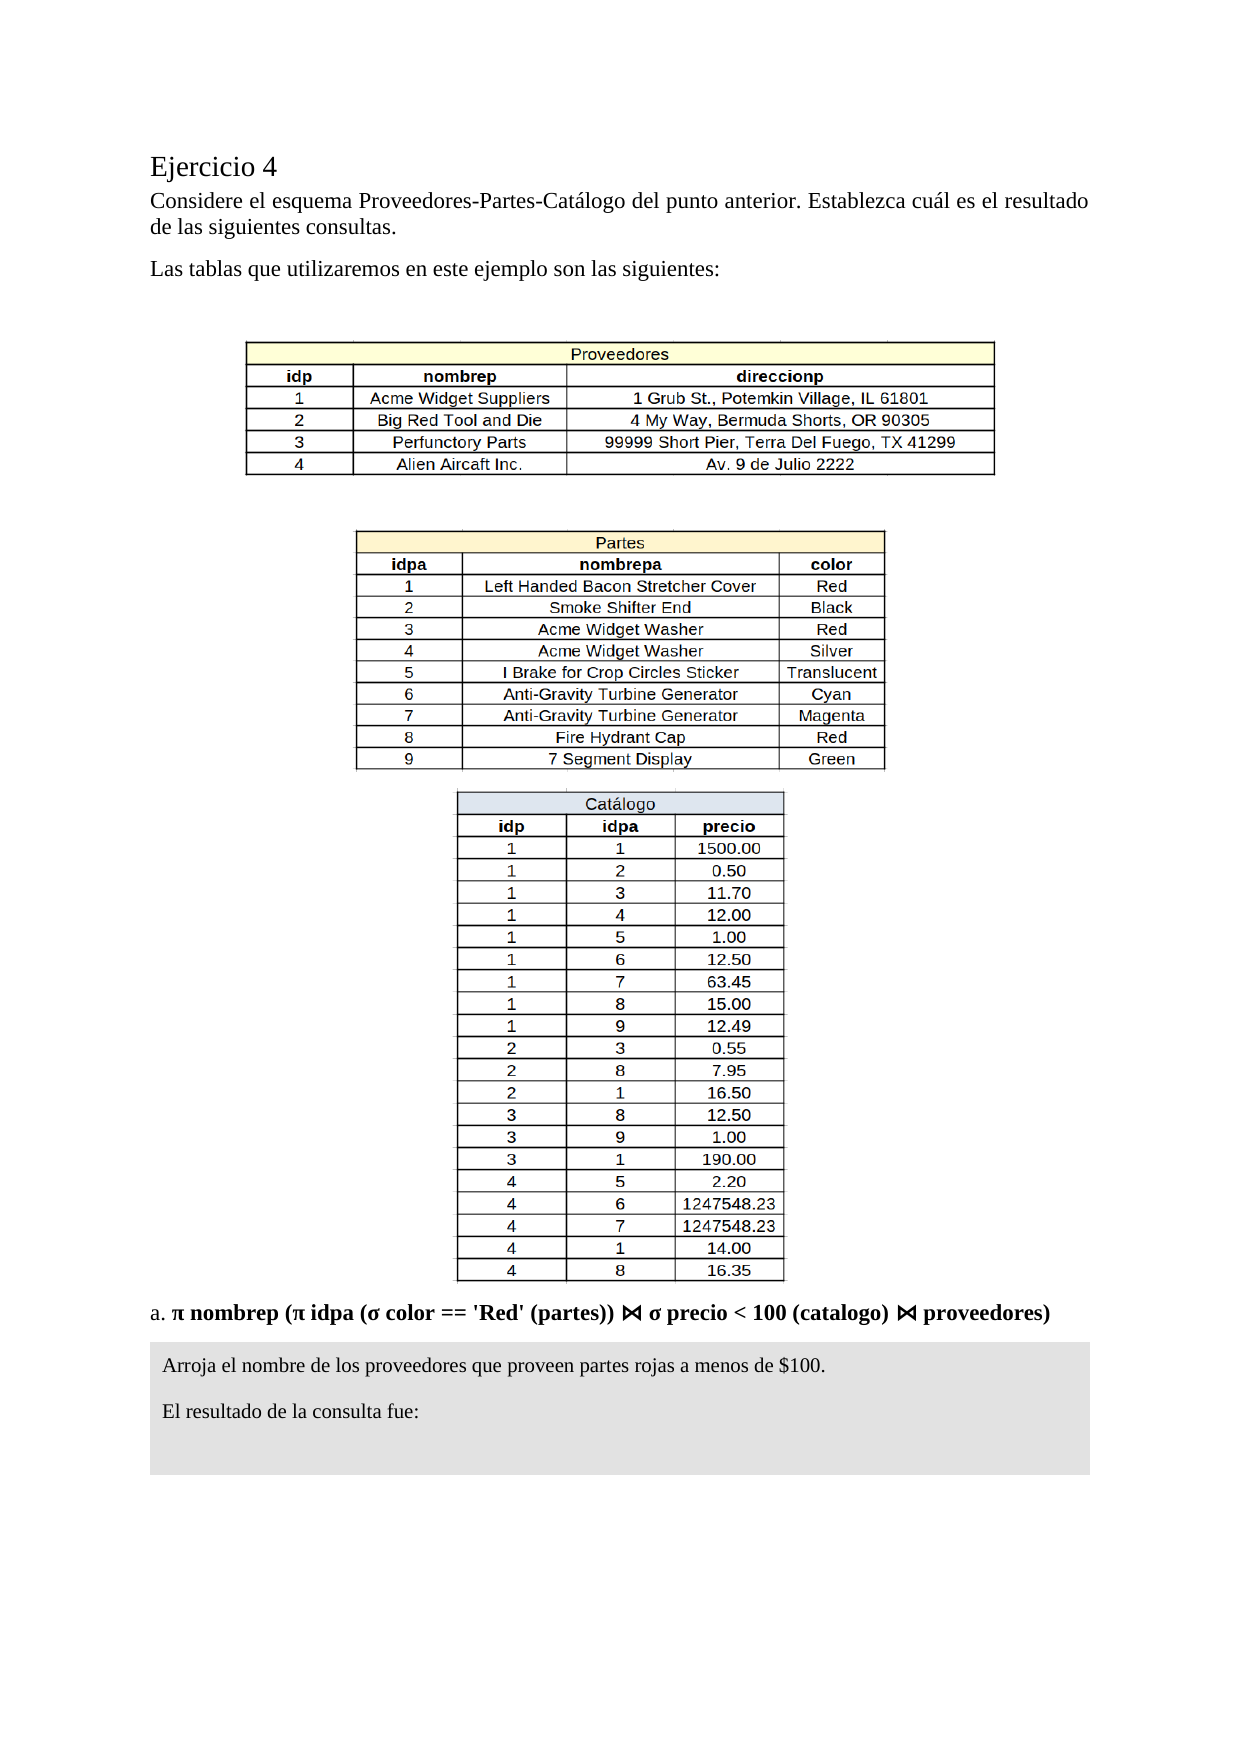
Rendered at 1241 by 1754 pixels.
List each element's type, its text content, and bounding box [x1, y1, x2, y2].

picture [452, 788, 788, 1284]
subtitle Ejercicio 4 [150, 150, 1090, 182]
picture [352, 529, 888, 772]
text Considere el esquema Proveedores-Partes-Catálogo del punto anterior. Establezca cuál es el resultado de las siguientes consultas. [150, 188, 1090, 239]
text Arroja el nombre de los proveedores que proveen partes rojas a menos de $100. El resultado de la consulta fue: [150, 1342, 1090, 1423]
text a. π nombrep (π idpa (σ color == 'Red' (partes)) ⋈ σ precio < 100 (catalogo) ⋈ proveedores) [150, 1300, 1090, 1326]
text Las tablas que utilizaremos en este ejemplo son las siguientes: [150, 256, 1090, 281]
picture [244, 340, 996, 476]
